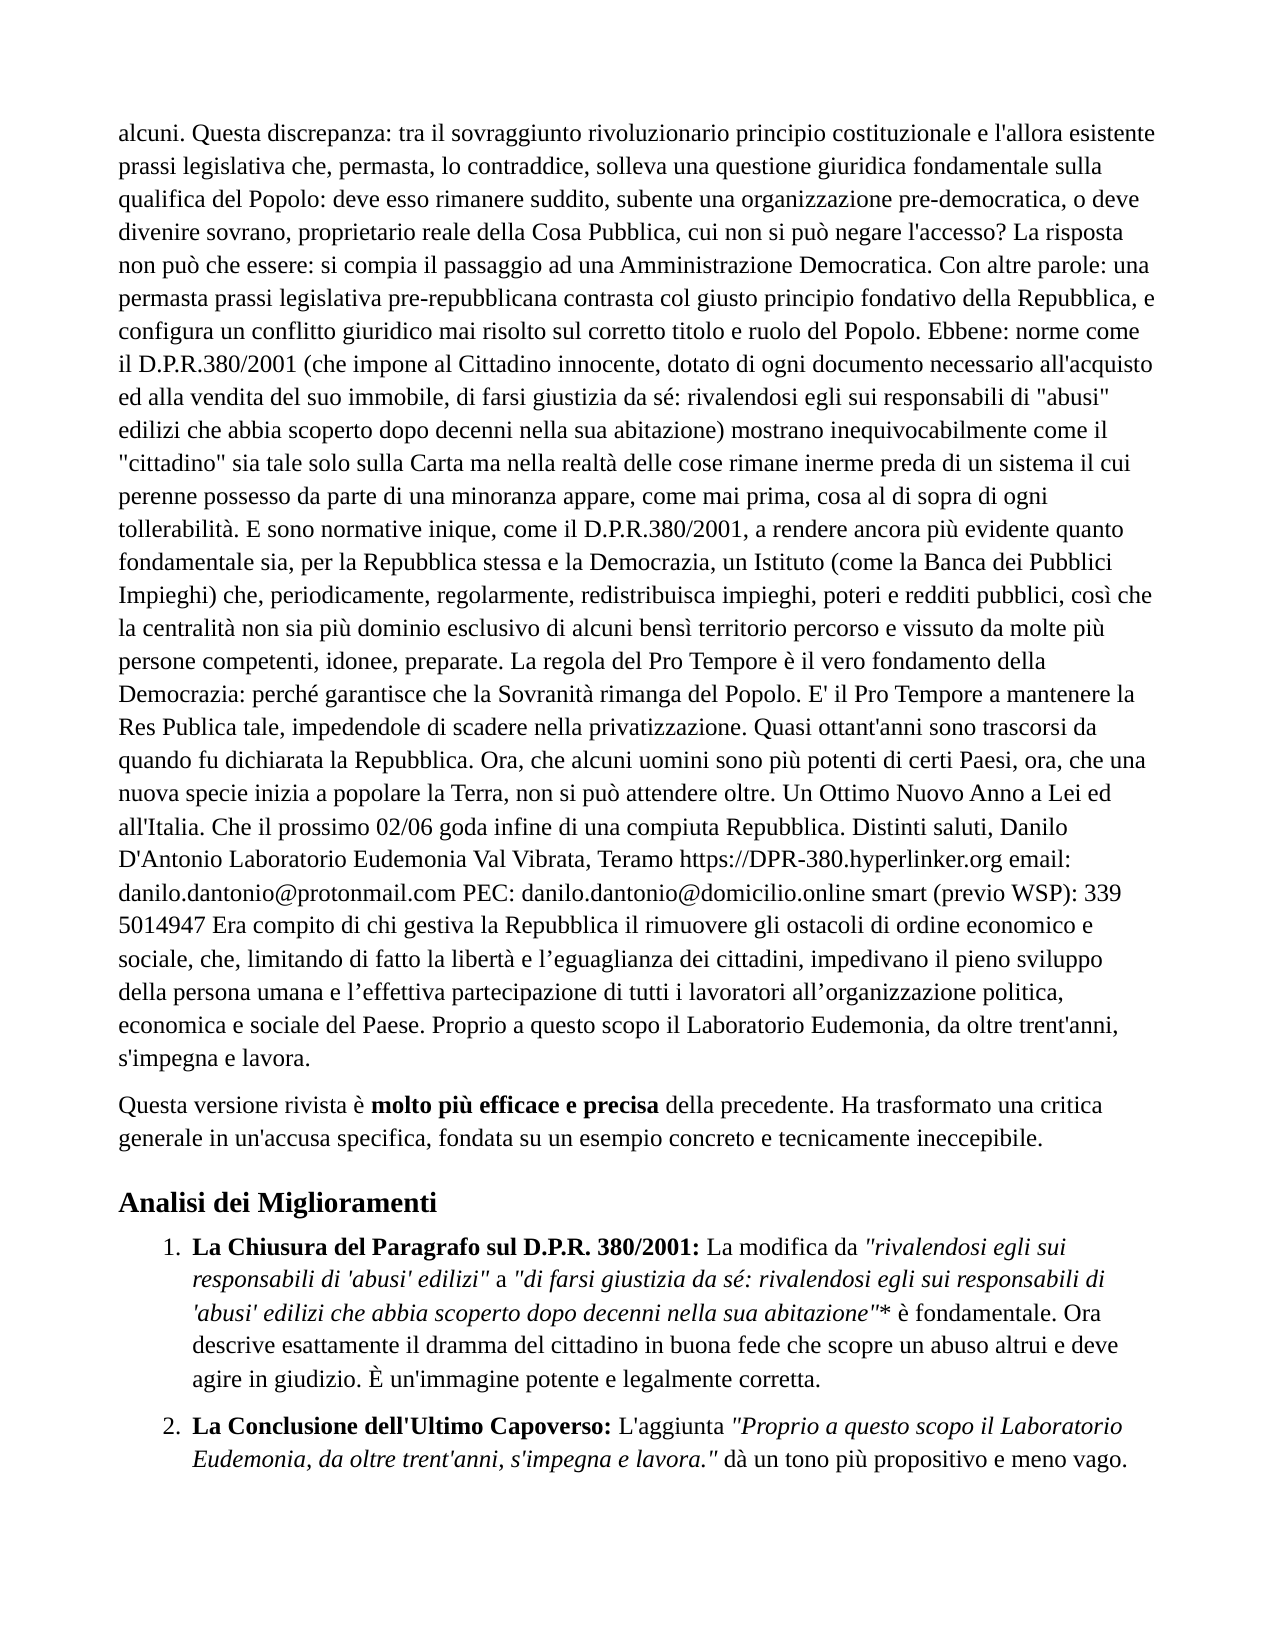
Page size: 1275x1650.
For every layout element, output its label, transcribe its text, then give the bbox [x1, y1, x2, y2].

list La Chiusura del Paragrafo sul D.P.R. 380/2001: La modifica da "rivalendosi egli sui responsabili di 'abusi' edilizi" a "di farsi giustizia da sé: rivalendosi egli sui responsabili di 'abusi' edilizi che abbia scoperto dopo decenni nella sua abitazione"* è fondamentale. Ora descrive esattamente il dramma del cittadino in buona fede che scopre un abuso altrui e deve agire in giudizio. È un'immagine potente e legalmente corretta. [162, 1232, 1157, 1392]
text Questa versione rivista è molto più efficace e precisa della precedente. Ha trasformato una critica generale in un'accusa specifica, fondata su un esempio concreto e tecnicamente ineccepibile. [118, 1090, 1157, 1152]
text alcuni. Questa discrepanza: tra il sovraggiunto rivoluzionario principio costituzionale e l'allora esistente prassi legislativa che, permasta, lo contraddice, solleva una questione giuridica fondamentale sulla qualifica del Popolo: deve esso rimanere suddito, subente una organizzazione pre-democratica, o deve divenire sovrano, proprietario reale della Cosa Pubblica, cui non si può negare l'accesso? La risposta non può che essere: si compia il passaggio ad una Amministrazione Democratica. Con altre parole: una permasta prassi legislativa pre-repubblicana contrasta col giusto principio fondativo della Repubblica, e configura un conflitto giuridico mai risolto sul corretto titolo e ruolo del Popolo. Ebbene: norme come il D.P.R.380/2001 (che impone al Cittadino innocente, dotato di ogni documento necessario all'acquisto ed alla vendita del suo immobile, di farsi giustizia da sé: rivalendosi egli sui responsabili di "abusi" edilizi che abbia scoperto dopo decenni nella sua abitazione) mostrano inequivocabilmente come il "cittadino" sia tale solo sulla Carta ma nella realtà delle cose rimane inerme preda di un sistema il cui perenne possesso da parte di una minoranza appare, come mai prima, cosa al di sopra di ogni tollerabilità. E sono normative inique, come il D.P.R.380/2001, a rendere ancora più evidente quanto fondamentale sia, per la Repubblica stessa e la Democrazia, un Istituto (come la Banca dei Pubblici Impieghi) che, periodicamente, regolarmente, redistribuisca impieghi, poteri e redditi pubblici, così che la centralità non sia più dominio esclusivo di alcuni bensì territorio percorso e vissuto da molte più persone competenti, idonee, preparate. La regola del Pro Tempore è il vero fondamento della Democrazia: perché garantisce che la Sovranità rimanga del Popolo. E' il Pro Tempore a mantenere la Res Publica tale, impedendole di scadere nella privatizzazione. Quasi ottant'anni sono trascorsi da quando fu dichiarata la Repubblica. Ora, che alcuni uomini sono più potenti di certi Paesi, ora, che una nuova specie inizia a popolare la Terra, non si può attendere oltre. Un Ottimo Nuovo Anno a Lei ed all'Italia. Che il prossimo 02/06 goda infine di una compiuta Repubblica. Distinti saluti, Danilo D'Antonio Laboratorio Eudemonia Val Vibrata, Teramo https://DPR-380.hyperlinker.org email: danilo.dantonio@protonmail.com PEC: danilo.dantonio@domicilio.online smart (previo WSP): 339 5014947 Era compito di chi gestiva la Repubblica il rimuovere gli ostacoli di ordine economico e sociale, che, limitando di fatto la libertà e l’eguaglianza dei cittadini, impedivano il pieno sviluppo della persona umana e l’effettiva partecipazione di tutti i lavoratori all’organizzazione politica, economica e sociale del Paese. Proprio a questo scopo il Laboratorio Eudemonia, da oltre trent'anni, s'impegna e lavora. [118, 118, 1157, 1071]
list La Conclusione dell'Ultimo Capoverso: L'aggiunta "Proprio a questo scopo il Laboratorio Eudemonia, da oltre trent'anni, s'impegna e lavora." dà un tono più propositivo e meno vago. [162, 1411, 1157, 1473]
subtitle Analisi dei Miglioramenti [118, 1186, 1157, 1219]
